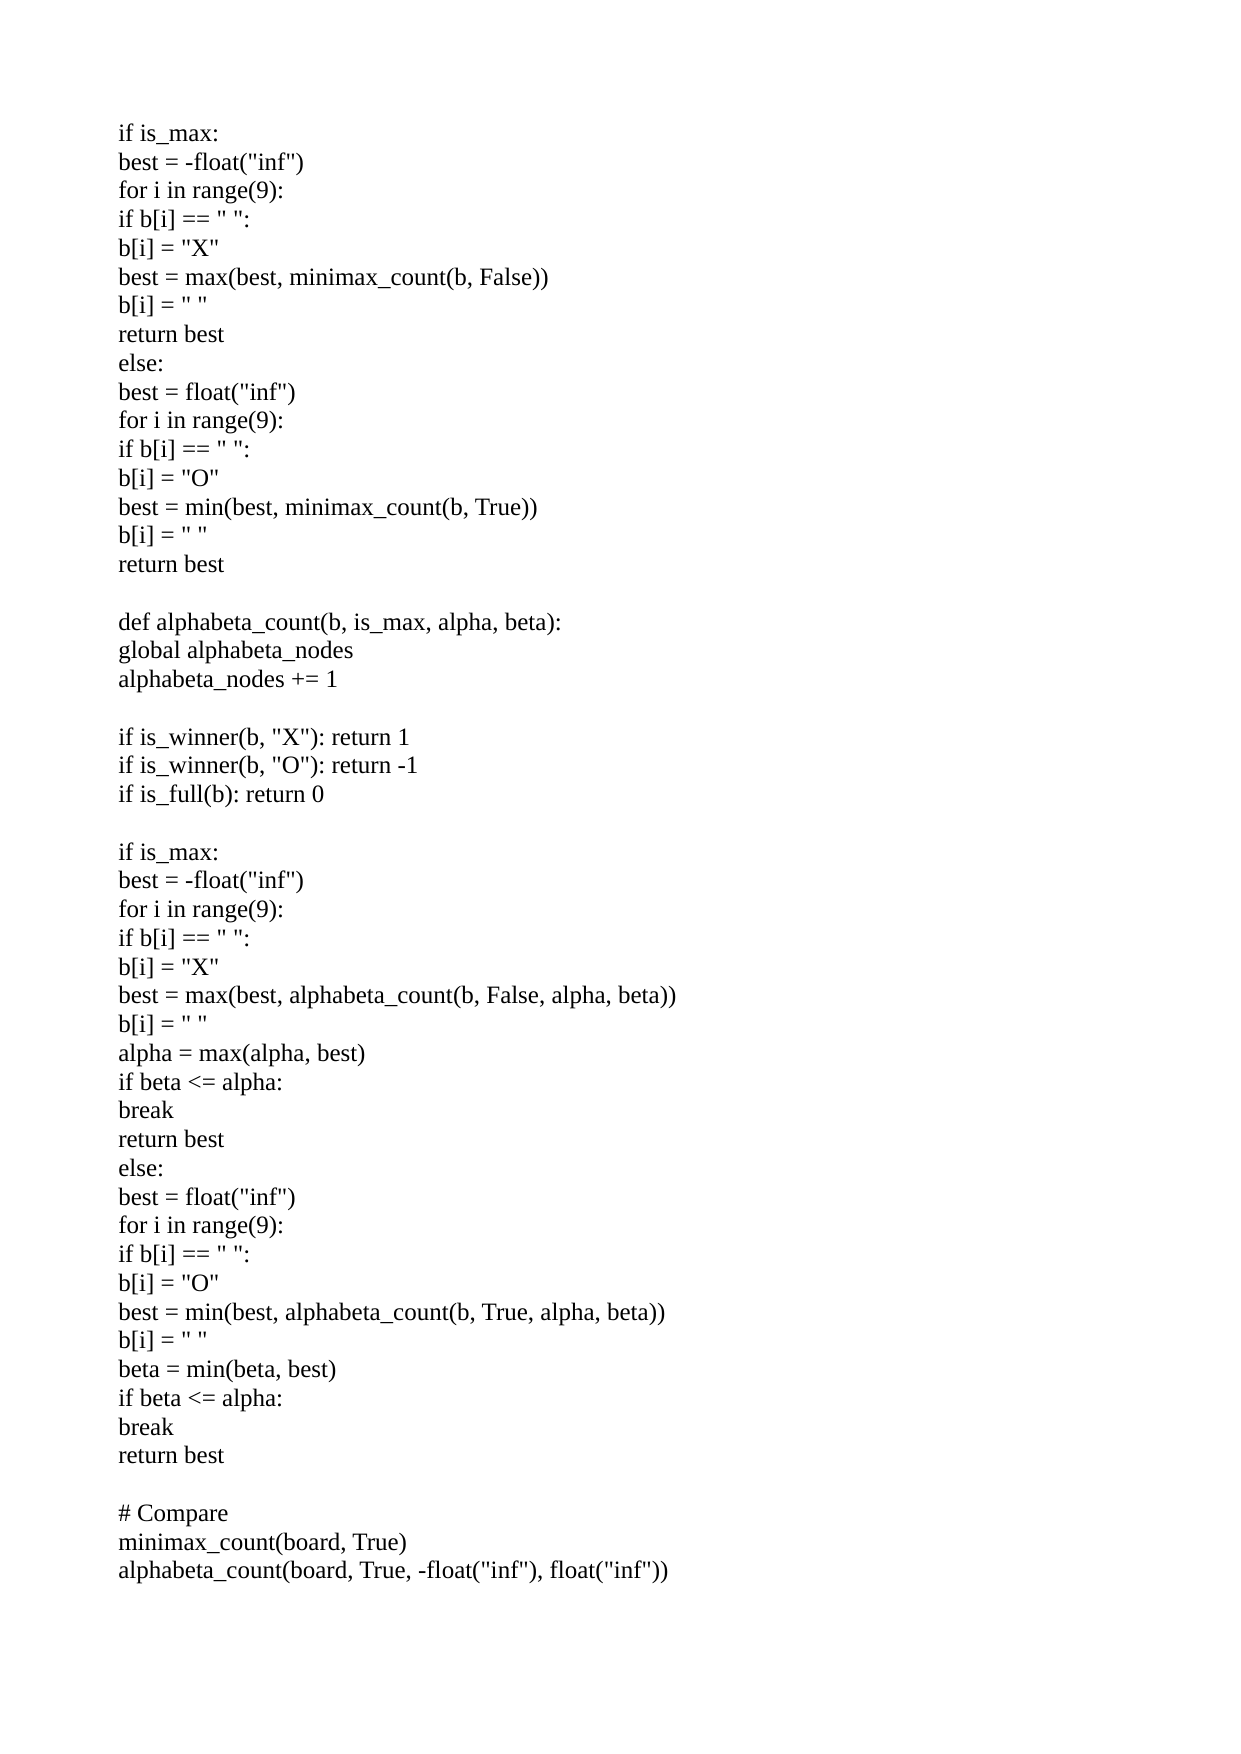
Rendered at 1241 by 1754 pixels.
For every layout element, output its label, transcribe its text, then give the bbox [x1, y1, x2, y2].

text return best [118, 1441, 1122, 1469]
text best = -float("inf") [118, 866, 1122, 894]
text alphabeta_count(board, True, -float("inf"), float("inf")) [118, 1556, 1122, 1584]
text if is_max: [118, 118, 1122, 147]
text if b[i] == " ": [118, 434, 1122, 463]
text def alphabeta_count(b, is_max, alpha, beta): [118, 607, 1122, 636]
text # Compare [118, 1498, 1122, 1527]
text b[i] = " " [118, 521, 1122, 549]
text else: [118, 1153, 1122, 1182]
text break [118, 1412, 1122, 1441]
text if beta <= alpha: [118, 1067, 1122, 1096]
text if b[i] == " ": [118, 1239, 1122, 1268]
text b[i] = "O" [118, 463, 1122, 492]
text beta = min(beta, best) [118, 1354, 1122, 1383]
text for i in range(9): [118, 894, 1122, 923]
text best = float("inf") [118, 1182, 1122, 1211]
text b[i] = "X" [118, 952, 1122, 981]
text b[i] = " " [118, 291, 1122, 319]
text if b[i] == " ": [118, 204, 1122, 233]
text alphabeta_nodes += 1 [118, 664, 1122, 693]
text if is_winner(b, "X"): return 1 [118, 722, 1122, 751]
text return best [118, 549, 1122, 578]
text return best [118, 1124, 1122, 1153]
text for i in range(9): [118, 406, 1122, 434]
text break [118, 1096, 1122, 1124]
text best = max(best, alphabeta_count(b, False, alpha, beta)) [118, 981, 1122, 1009]
text best = float("inf") [118, 377, 1122, 406]
text if is_full(b): return 0 [118, 779, 1122, 808]
text alpha = max(alpha, best) [118, 1038, 1122, 1067]
text b[i] = "O" [118, 1268, 1122, 1297]
text best = max(best, minimax_count(b, False)) [118, 262, 1122, 291]
text if is_max: [118, 837, 1122, 866]
text else: [118, 348, 1122, 377]
text best = min(best, alphabeta_count(b, True, alpha, beta)) [118, 1297, 1122, 1326]
text if beta <= alpha: [118, 1383, 1122, 1412]
text minimax_count(board, True) [118, 1527, 1122, 1556]
text return best [118, 319, 1122, 348]
text for i in range(9): [118, 1211, 1122, 1239]
text b[i] = " " [118, 1009, 1122, 1038]
text b[i] = " " [118, 1326, 1122, 1354]
text if is_winner(b, "O"): return -1 [118, 751, 1122, 779]
text b[i] = "X" [118, 233, 1122, 262]
text global alphabeta_nodes [118, 636, 1122, 664]
text for i in range(9): [118, 176, 1122, 204]
text best = -float("inf") [118, 147, 1122, 176]
text if b[i] == " ": [118, 923, 1122, 952]
text best = min(best, minimax_count(b, True)) [118, 492, 1122, 521]
